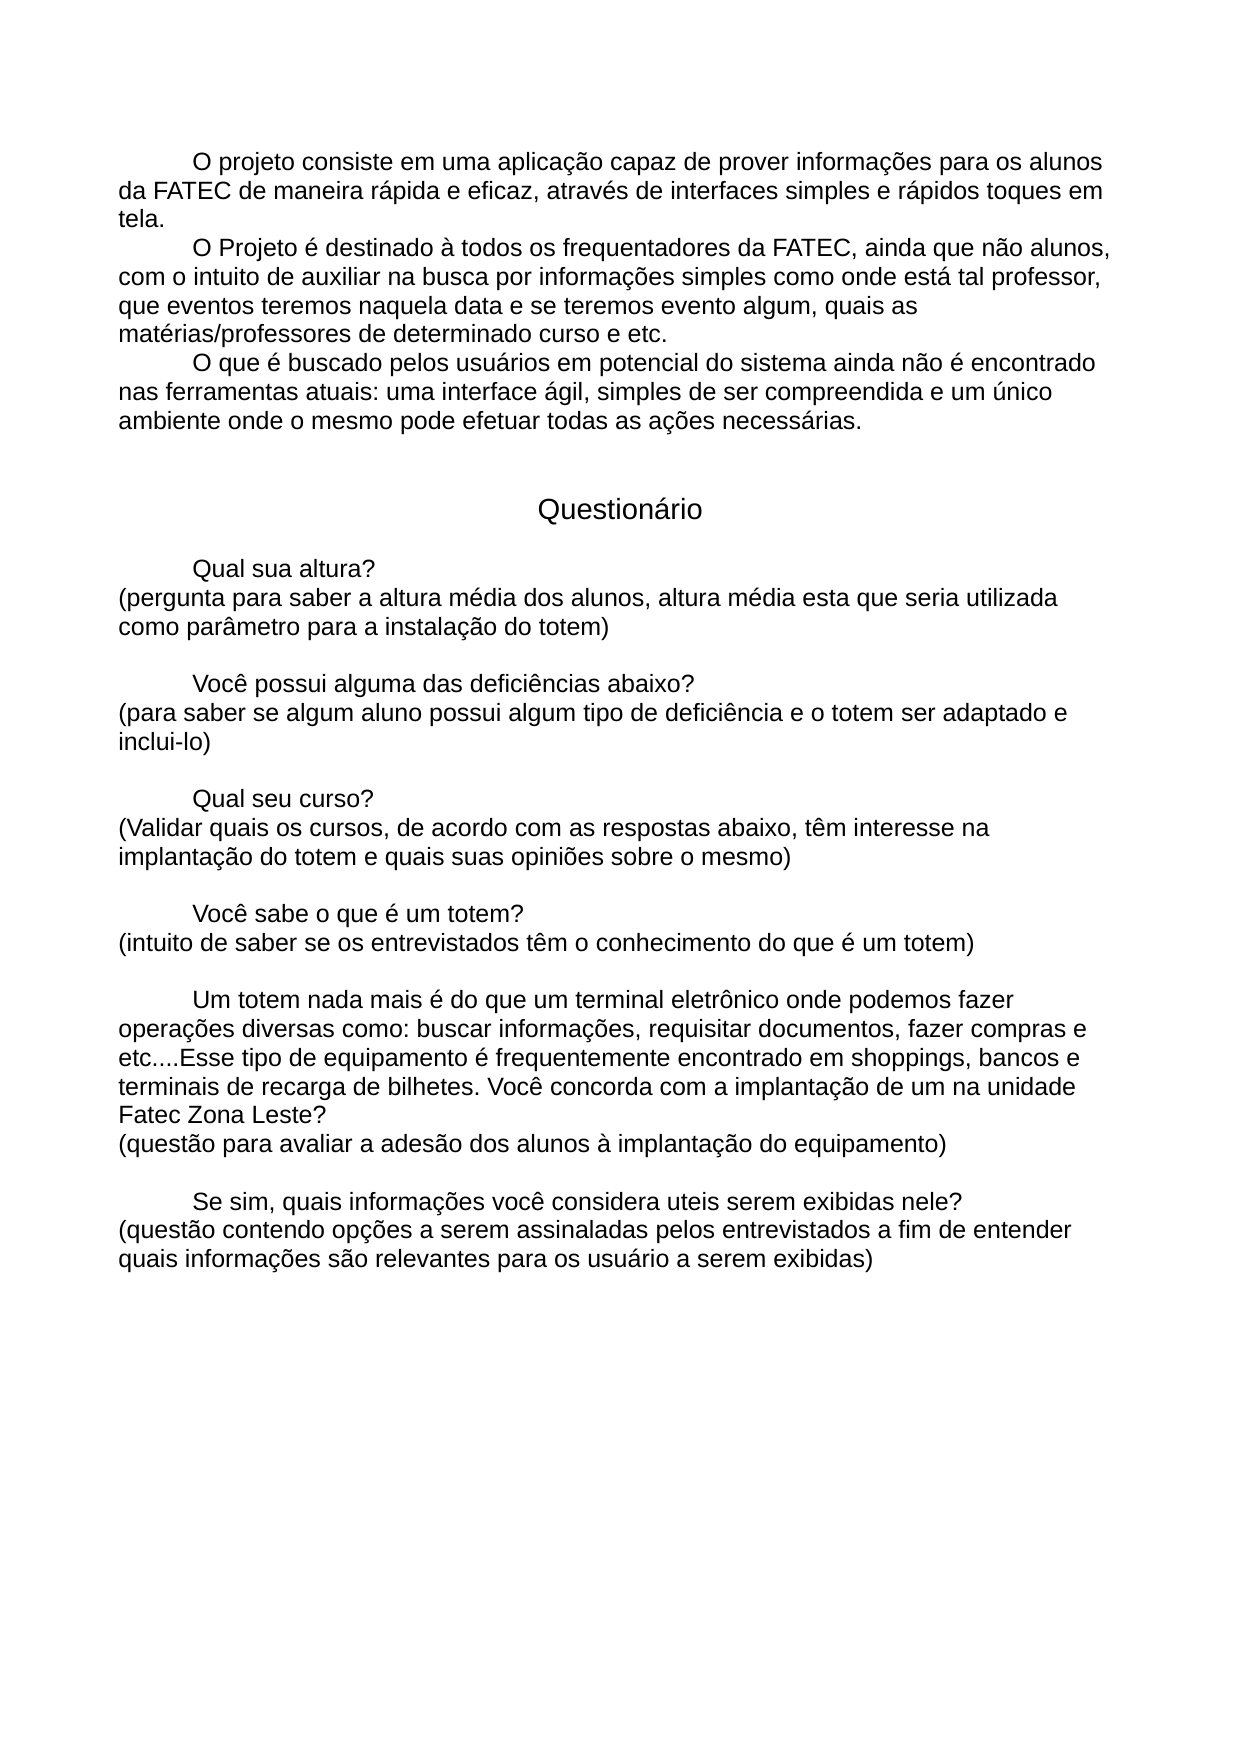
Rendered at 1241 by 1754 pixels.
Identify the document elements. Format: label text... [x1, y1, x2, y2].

text Questionário [118, 492, 1122, 525]
text O Projeto é destinado à todos os frequentadores da FATEC, ainda que não alunos, com o intuito de auxiliar na busca por informações simples como onde está tal professor, que eventos teremos naquela data e se teremos evento algum, quais as matérias/professores de determinado curso e etc. [118, 233, 1122, 348]
text Qual seu curso? [118, 784, 1122, 813]
text Um totem nada mais é do que um terminal eletrônico onde podemos fazer operações diversas como: buscar informações, requisitar documentos, fazer compras e etc....Esse tipo de equipamento é frequentemente encontrado em shoppings, bancos e terminais de recarga de bilhetes. Você concorda com a implantação de um na unidade Fatec Zona Leste? [118, 985, 1122, 1129]
text (pergunta para saber a altura média dos alunos, altura média esta que seria utilizada como parâmetro para a instalação do totem) [118, 583, 1122, 640]
text (intuito de saber se os entrevistados têm o conhecimento do que é um totem) [118, 928, 1122, 957]
text (para saber se algum aluno possui algum tipo de deficiência e o totem ser adaptado e inclui-lo) [118, 698, 1122, 755]
text O projeto consiste em uma aplicação capaz de prover informações para os alunos da FATEC de maneira rápida e eficaz, através de interfaces simples e rápidos toques em tela. [118, 147, 1122, 233]
text Você sabe o que é um totem? [118, 899, 1122, 928]
text (Validar quais os cursos, de acordo com as respostas abaixo, têm interesse na implantação do totem e quais suas opiniões sobre o mesmo) [118, 813, 1122, 870]
text (questão contendo opções a serem assinaladas pelos entrevistados a fim de entender quais informações são relevantes para os usuário a serem exibidas) [118, 1215, 1122, 1273]
text Qual sua altura? [118, 554, 1122, 583]
text Você possui alguma das deficiências abaixo? [118, 669, 1122, 698]
text O que é buscado pelos usuários em potencial do sistema ainda não é encontrado nas ferramentas atuais: uma interface ágil, simples de ser compreendida e um único ambiente onde o mesmo pode efetuar todas as ações necessárias. [118, 348, 1122, 434]
text Se sim, quais informações você considera uteis serem exibidas nele? [118, 1187, 1122, 1215]
text (questão para avaliar a adesão dos alunos à implantação do equipamento) [118, 1129, 1122, 1158]
